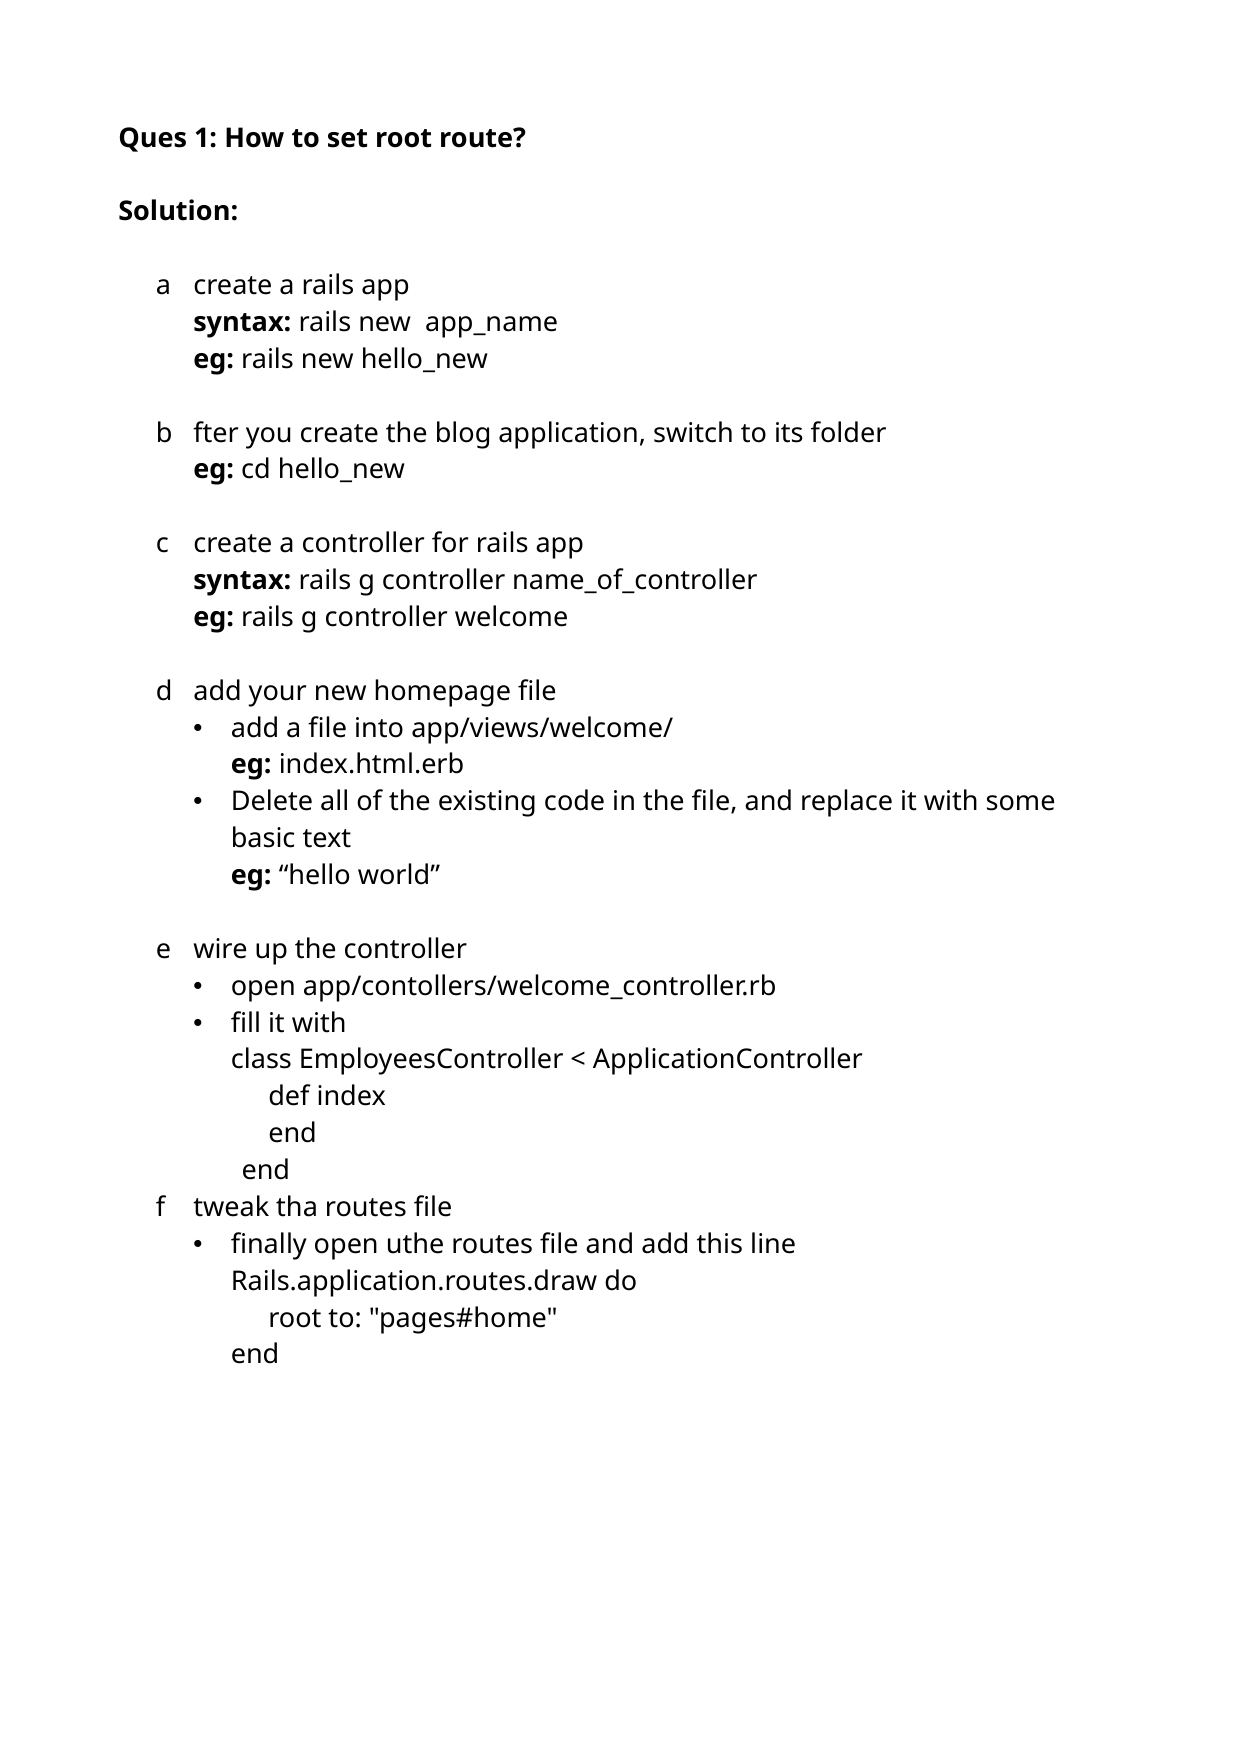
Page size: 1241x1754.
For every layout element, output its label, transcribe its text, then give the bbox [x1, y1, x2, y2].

list add your new homepage file [156, 671, 1122, 708]
list Delete all of the existing code in the file, and replace it with some basic text [193, 782, 1122, 856]
list wire up the controller [156, 929, 1122, 966]
list end [231, 1114, 1122, 1151]
list syntax: rails g controller name_of_controller [156, 561, 1122, 597]
list eg: “hello world” [193, 856, 1122, 892]
text Solution: [118, 192, 1122, 229]
list tweak tha routes file [156, 1187, 1122, 1224]
list syntax: rails new app_name [156, 302, 1122, 339]
list Rails.application.routes.draw do [193, 1261, 1122, 1298]
list fter you create the blog application, switch to its folder [156, 413, 1122, 450]
list fill it with [193, 1003, 1122, 1040]
text end [118, 1151, 1122, 1187]
list create a rails app [156, 266, 1122, 302]
text Ques 1: How to set root route? [118, 118, 1122, 155]
list open app/contollers/welcome_controller.rb [193, 966, 1122, 1003]
list class EmployeesController < ApplicationController [193, 1040, 1122, 1077]
list finally open uthe routes file and add this line [193, 1224, 1122, 1261]
list def index [231, 1077, 1122, 1114]
list eg: rails g controller welcome [156, 597, 1122, 634]
list eg: cd hello_new [156, 450, 1122, 487]
list eg: rails new hello_new [156, 339, 1122, 376]
list root to: "pages#home" [231, 1298, 1122, 1335]
list add a file into app/views/welcome/ [193, 708, 1122, 745]
list eg: index.html.erb [193, 745, 1122, 782]
list end [193, 1335, 1122, 1372]
list create a controller for rails app [156, 524, 1122, 561]
